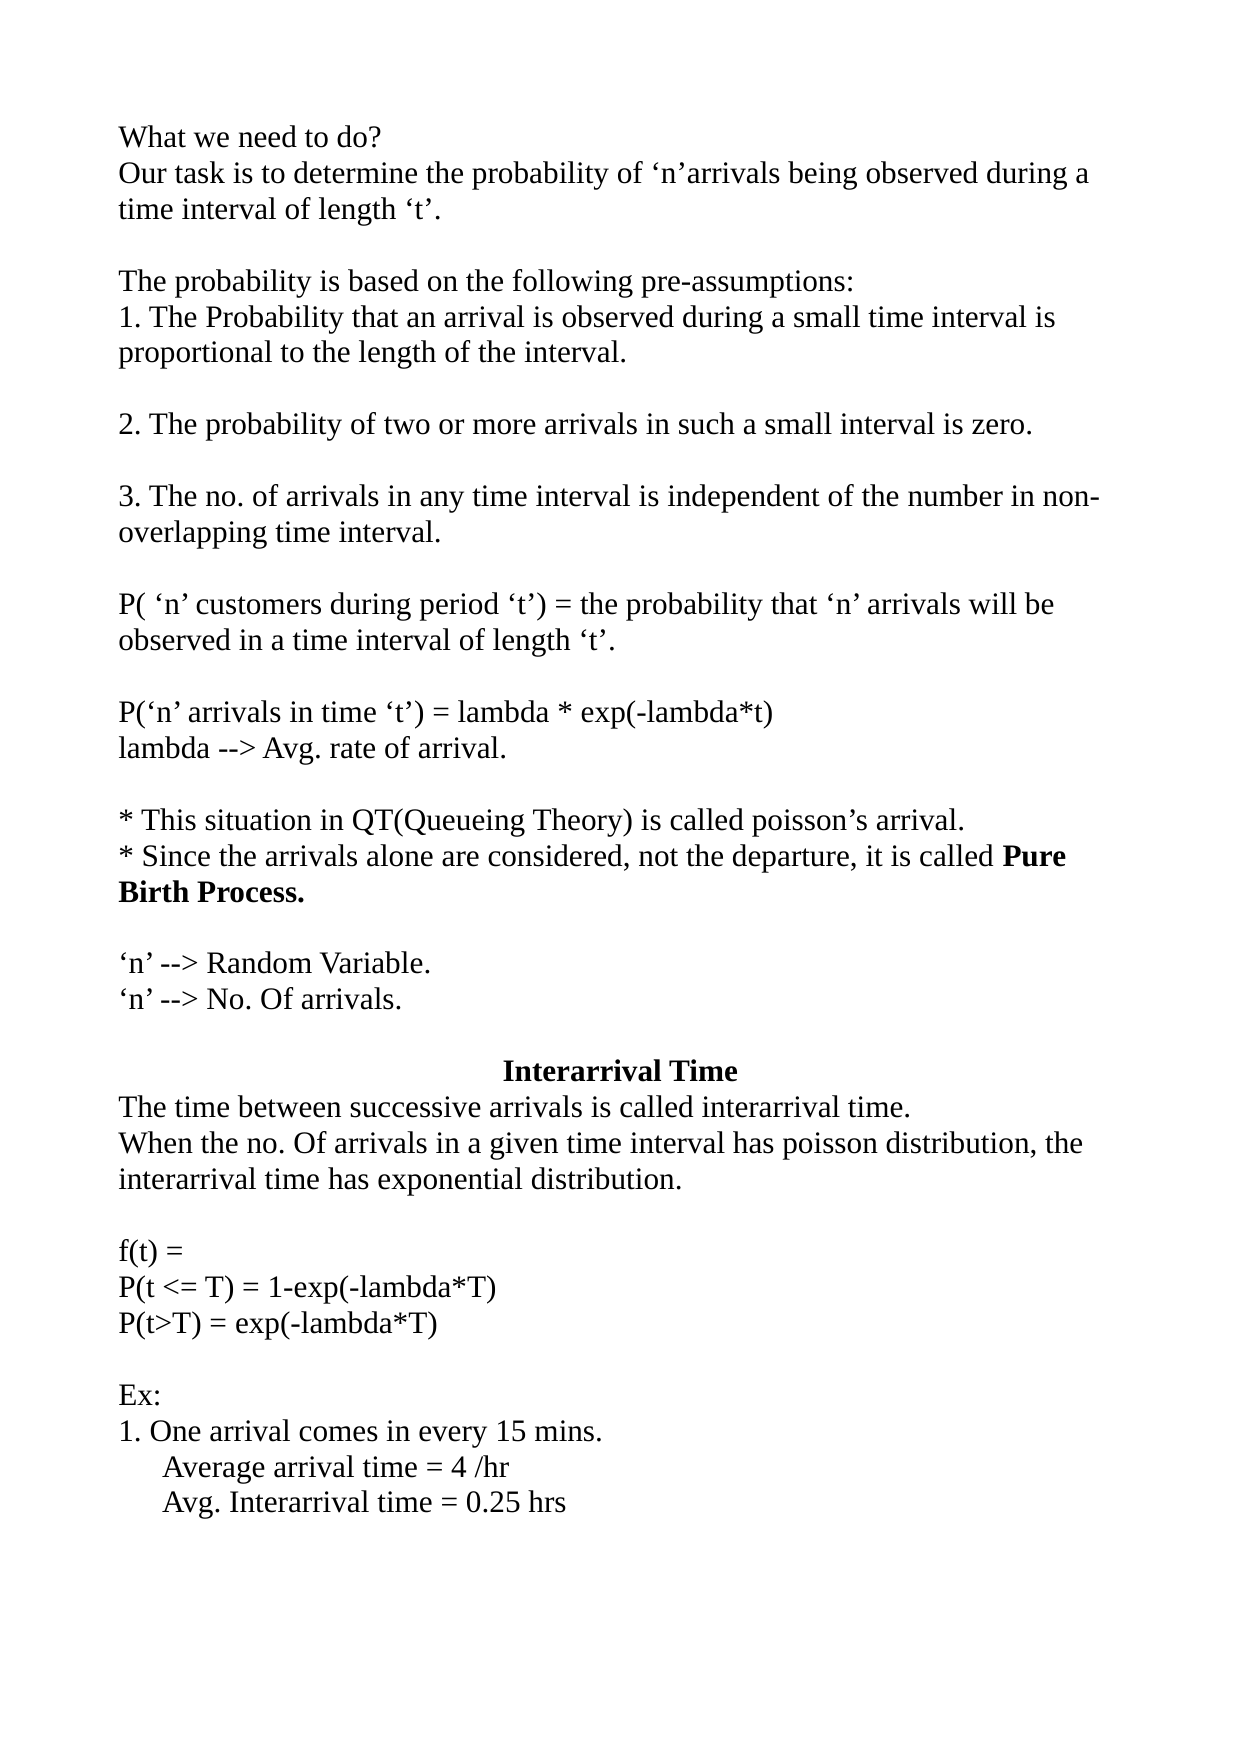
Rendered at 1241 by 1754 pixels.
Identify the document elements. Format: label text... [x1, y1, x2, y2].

text Average arrival time = 4 /hr [118, 1448, 1122, 1484]
text * Since the arrivals alone are considered, not the departure, it is called Pure Birth Process. [118, 837, 1122, 909]
text 1. The Probability that an arrival is observed during a small time interval is proportional to the length of the interval. [118, 298, 1122, 370]
text 1. One arrival comes in every 15 mins. [118, 1412, 1122, 1448]
text lambda --> Avg. rate of arrival. [118, 729, 1122, 765]
text ‘n’ --> No. Of arrivals. [118, 981, 1122, 1017]
text The probability is based on the following pre-assumptions: [118, 262, 1122, 298]
text Ex: [118, 1376, 1122, 1412]
text Interarrival Time [118, 1052, 1122, 1088]
text The time between successive arrivals is called interarrival time. [118, 1088, 1122, 1124]
text f(t) = [118, 1232, 1122, 1268]
text P( ‘n’ customers during period ‘t’) = the probability that ‘n’ arrivals will be observed in a time interval of length ‘t’. [118, 585, 1122, 657]
text Our task is to determine the probability of ‘n’arrivals being observed during a time interval of length ‘t’. [118, 154, 1122, 226]
text 3. The no. of arrivals in any time interval is independent of the number in non-overlapping time interval. [118, 477, 1122, 549]
text * This situation in QT(Queueing Theory) is called poisson’s arrival. [118, 801, 1122, 837]
text Avg. Interarrival time = 0.25 hrs [118, 1484, 1122, 1520]
text When the no. Of arrivals in a given time interval has poisson distribution, the interarrival time has exponential distribution. [118, 1124, 1122, 1196]
text P(‘n’ arrivals in time ‘t’) = lambda * exp(-lambda*t) [118, 693, 1122, 729]
text P(t <= T) = 1-exp(-lambda*T) [118, 1268, 1122, 1304]
text ‘n’ --> Random Variable. [118, 945, 1122, 981]
text P(t>T) = exp(-lambda*T) [118, 1304, 1122, 1340]
text 2. The probability of two or more arrivals in such a small interval is zero. [118, 406, 1122, 442]
text What we need to do? [118, 118, 1122, 154]
